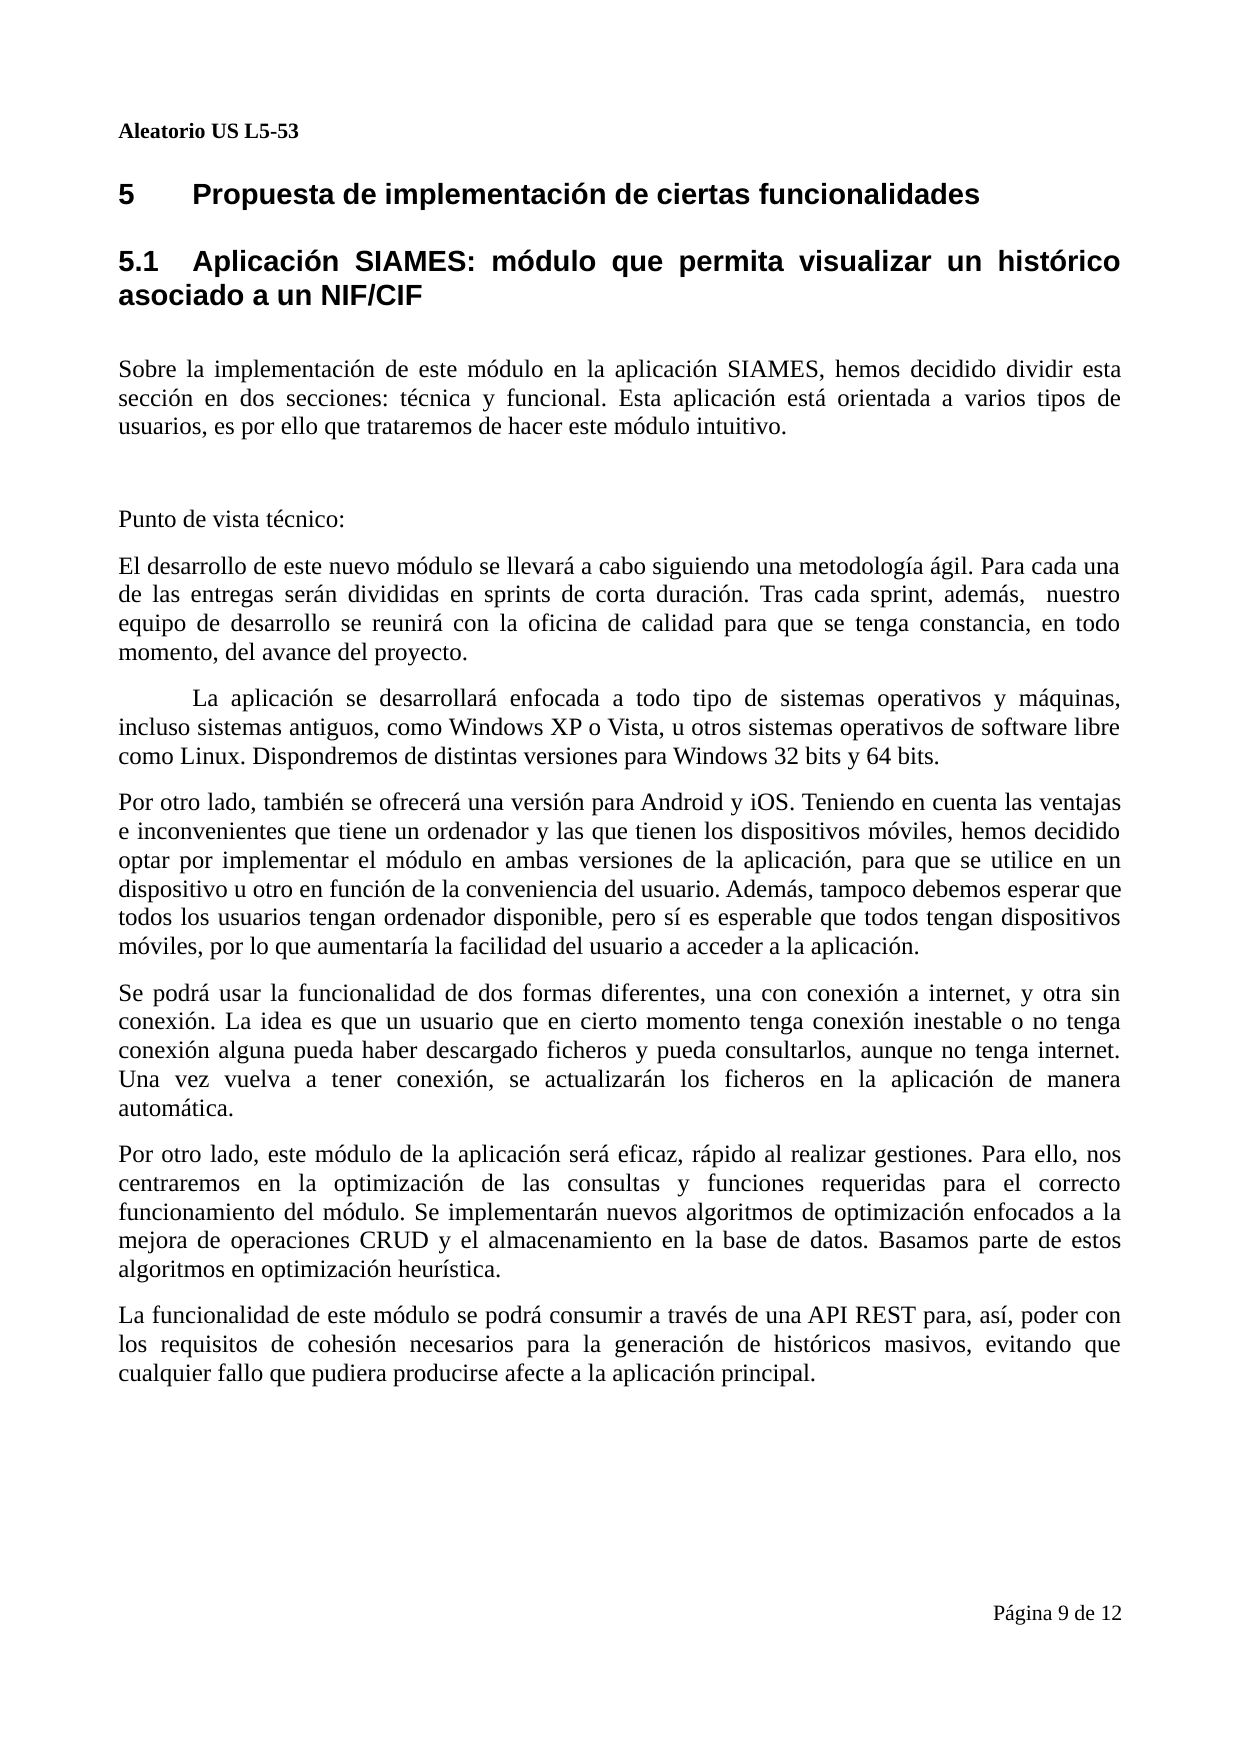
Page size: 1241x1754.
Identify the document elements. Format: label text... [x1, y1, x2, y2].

text La aplicación se desarrollará enfocada a todo tipo de sistemas operativos y máquinas, incluso sistemas antiguos, como Windows XP o Vista, u otros sistemas operativos de software libre como Linux. Dispondremos de distintas versiones para Windows 32 bits y 64 bits. [118, 683, 1122, 770]
text La funcionalidad de este módulo se podrá consumir a través de una API REST para, así, poder con los requisitos de cohesión necesarios para la generación de históricos masivos, evitando que cualquier fallo que pudiera producirse afecte a la aplicación principal. [118, 1301, 1122, 1387]
text El desarrollo de este nuevo módulo se llevará a cabo siguiendo una metodología ágil. Para cada una de las entregas serán divididas en sprints de corta duración. Tras cada sprint, además, nuestro equipo de desarrollo se reunirá con la oficina de calidad para que se tenga constancia, en todo momento, del avance del proyecto. [118, 551, 1122, 666]
text Se podrá usar la funcionalidad de dos formas diferentes, una con conexión a internet, y otra sin conexión. La idea es que un usuario que en cierto momento tenga conexión inestable o no tenga conexión alguna pueda haber descargado ficheros y pueda consultarlos, aunque no tenga internet. Una vez vuelva a tener conexión, se actualizarán los ficheros en la aplicación de manera automática. [118, 978, 1122, 1121]
text Por otro lado, este módulo de la aplicación será eficaz, rápido al realizar gestiones. Para ello, nos centraremos en la optimización de las consultas y funciones requeridas para el correcto funcionamiento del módulo. Se implementarán nuevos algoritmos de optimización enfocados a la mejora de operaciones CRUD y el almacenamiento en la base de datos. Basamos parte de estos algoritmos en optimización heurística. [118, 1139, 1122, 1283]
text Sobre la implementación de este módulo en la aplicación SIAMES, hemos decidido dividir esta sección en dos secciones: técnica y funcional. Esta aplicación está orientada a varios tipos de usuarios, es por ello que trataremos de hacer este módulo intuitivo. [118, 354, 1122, 440]
subtitle Aplicación SIAMES: módulo que permita visualizar un histórico asociado a un NIF/CIF [118, 244, 1122, 311]
text Punto de vista técnico: [118, 504, 1122, 533]
text Por otro lado, también se ofrecerá una versión para Android y iOS. Teniendo en cuenta las ventajas e inconvenientes que tiene un ordenador y las que tienen los dispositivos móviles, hemos decidido optar por implementar el módulo en ambas versiones de la aplicación, para que se utilice en un dispositivo u otro en función de la conveniencia del usuario. Además, tampoco debemos esperar que todos los usuarios tengan ordenador disponible, pero sí es esperable que todos tengan dispositivos móviles, por lo que aumentaría la facilidad del usuario a acceder a la aplicación. [118, 787, 1122, 960]
subtitle Propuesta de implementación de ciertas funcionalidades [118, 177, 1122, 211]
